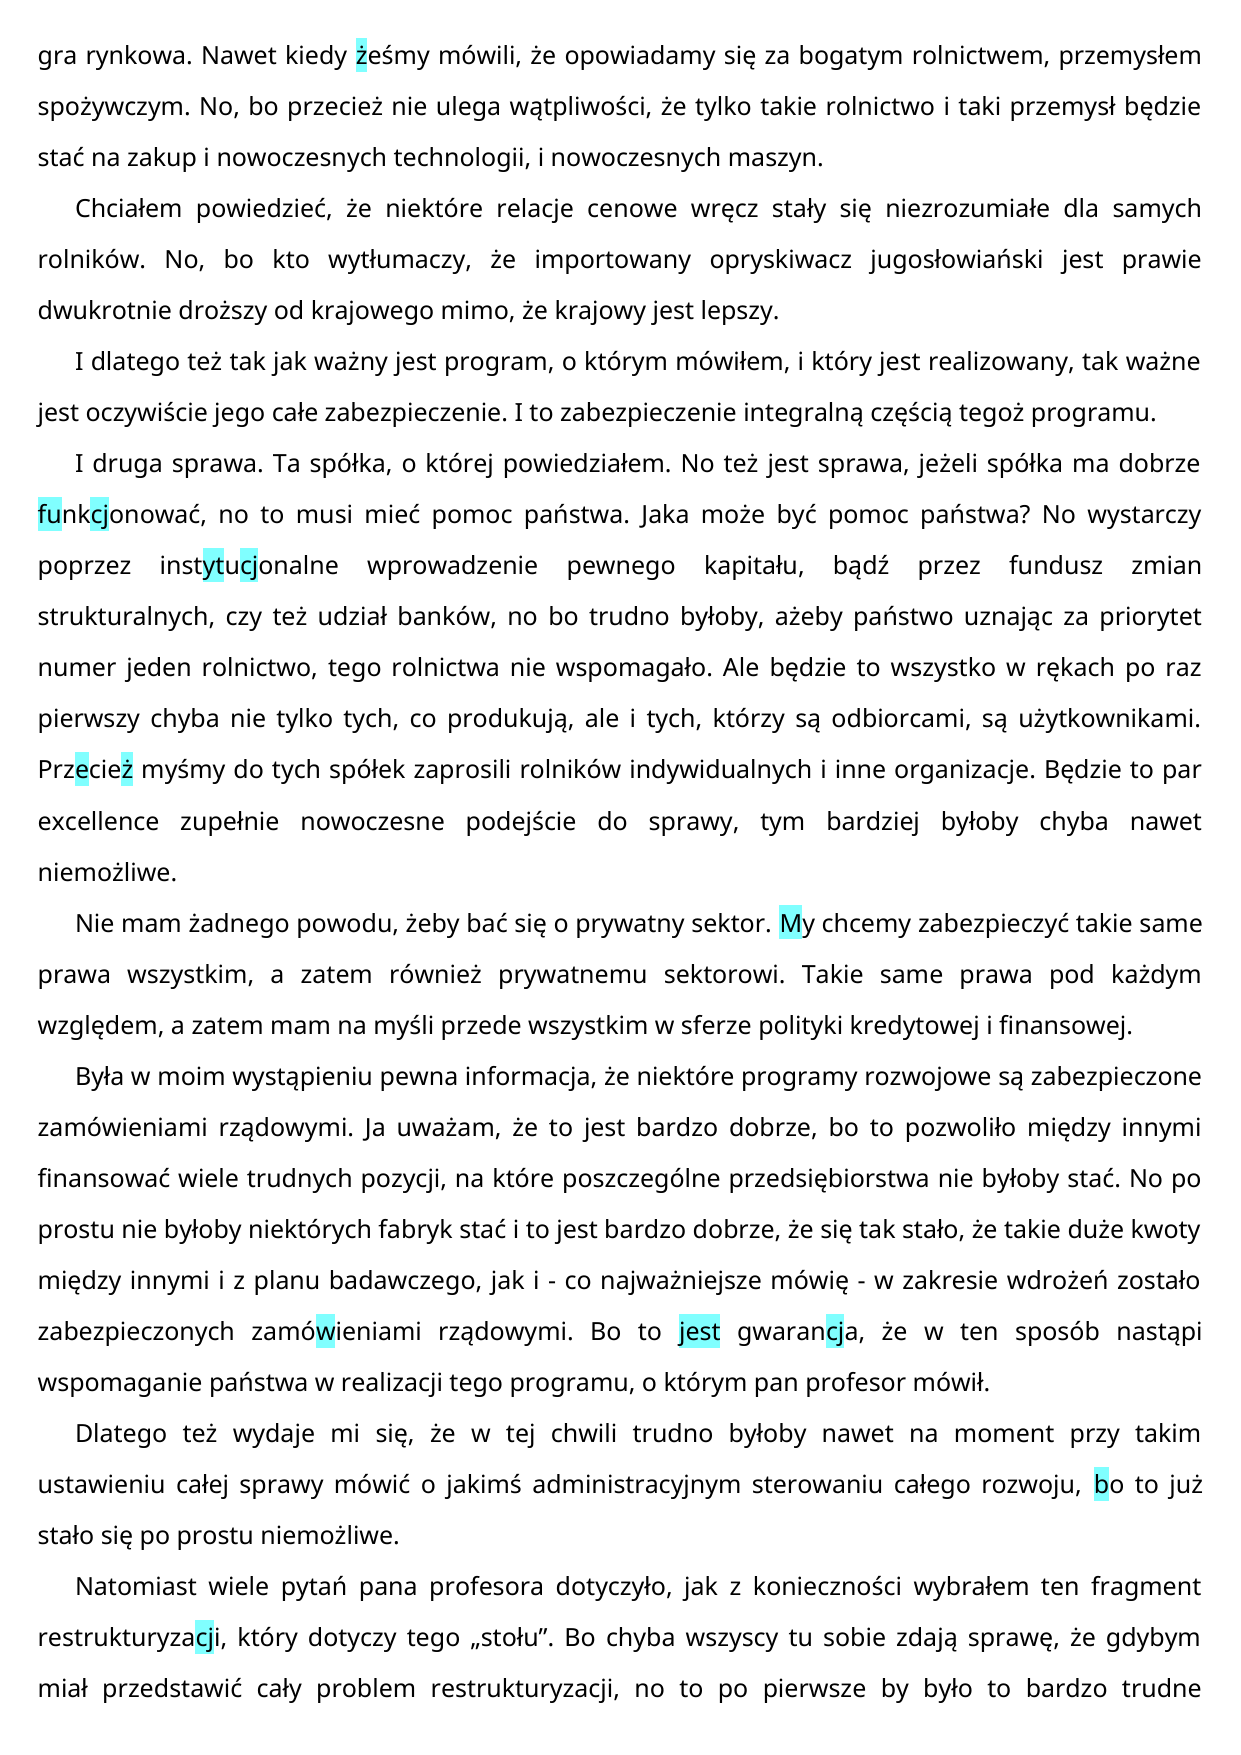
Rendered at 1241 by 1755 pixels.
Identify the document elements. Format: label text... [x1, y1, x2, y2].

text Była w moim wystąpieniu pewna informacja, że niektóre programy rozwojowe są zabezpieczone zamówieniami rządowymi. Ja uważam, że to jest bardzo dobrze, bo to pozwoliło między innymi finansować wiele trudnych pozycji, na które poszczególne przedsiębiorstwa nie byłoby stać. No po prostu nie byłoby niektórych fabryk stać i to jest bardzo dobrze, że się tak stało, że takie duże kwoty między innymi i z planu badawczego, jak i - co najważniejsze mówię - w zakresie wdrożeń zostało zabezpieczonych zamówieniami rządowymi. Bo to jest gwarancja, że w ten sposób nastąpi wspomaganie państwa w realizacji tego programu, o którym pan profesor mówił. [37, 1058, 1203, 1399]
text I druga sprawa. Ta spółka, o której powiedziałem. No też jest sprawa, jeżeli spółka ma dobrze funkcjonować, no to musi mieć pomoc państwa. Jaka może być pomoc państwa? No wystarczy poprzez instytucjonalne wprowadzenie pewnego kapitału, bądź przez fundusz zmian strukturalnych, czy też udział banków, no bo trudno byłoby, ażeby państwo uznając za priorytet numer jeden rolnictwo, tego rolnictwa nie wspomagało. Ale będzie to wszystko w rękach po raz pierwszy chyba nie tylko tych, co produkują, ale i tych, którzy są odbiorcami, są użytkownikami. Przecież myśmy do tych spółek zaprosili rolników indywidualnych i inne organizacje. Będzie to par excellence zupełnie nowoczesne podejście do sprawy, tym bardziej byłoby chyba nawet niemożliwe. [37, 446, 1203, 888]
text Chciałem powiedzieć, że niektóre relacje cenowe wręcz stały się niezrozumiałe dla samych rolników. No, bo kto wytłumaczy, że importowany opryskiwacz jugosłowiański jest prawie dwukrotnie droższy od krajowego mimo, że krajowy jest lepszy. [37, 191, 1203, 327]
text Nie mam żadnego powodu, żeby bać się o prywatny sektor. My chcemy zabezpieczyć takie same prawa wszystkim, a zatem również prywatnemu sektorowi. Takie same prawa pod każdym względem, a zatem mam na myśli przede wszystkim w sferze polityki kredytowej i finansowej. [37, 905, 1203, 1041]
text Dlatego też wydaje mi się, że w tej chwili trudno byłoby nawet na moment przy takim ustawieniu całej sprawy mówić o jakimś administracyjnym sterowaniu całego rozwoju, bo to już stało się po prostu niemożliwe. [37, 1416, 1203, 1552]
text gra rynkowa. Nawet kiedy żeśmy mówili, że opowiadamy się za bogatym rolnictwem, przemysłem spożywczym. No, bo przecież nie ulega wątpliwości, że tylko takie rolnictwo i taki przemysł będzie stać na zakup i nowoczesnych technologii, i nowoczesnych maszyn. [37, 37, 1203, 174]
text I dlatego też tak jak ważny jest program, o którym mówiłem, i który jest realizowany, tak ważne jest oczywiście jego całe zabezpieczenie. I to zabezpieczenie integralną częścią tegoż programu. [37, 344, 1203, 429]
text Natomiast wiele pytań pana profesora dotyczyło, jak z konieczności wybrałem ten fragment restrukturyzacji, który dotyczy tego „stołu”. Bo chyba wszyscy tu sobie zdają sprawę, że gdybym miał przedstawić cały problem restrukturyzacji, no to po pierwsze by było to bardzo trudne [37, 1569, 1203, 1705]
